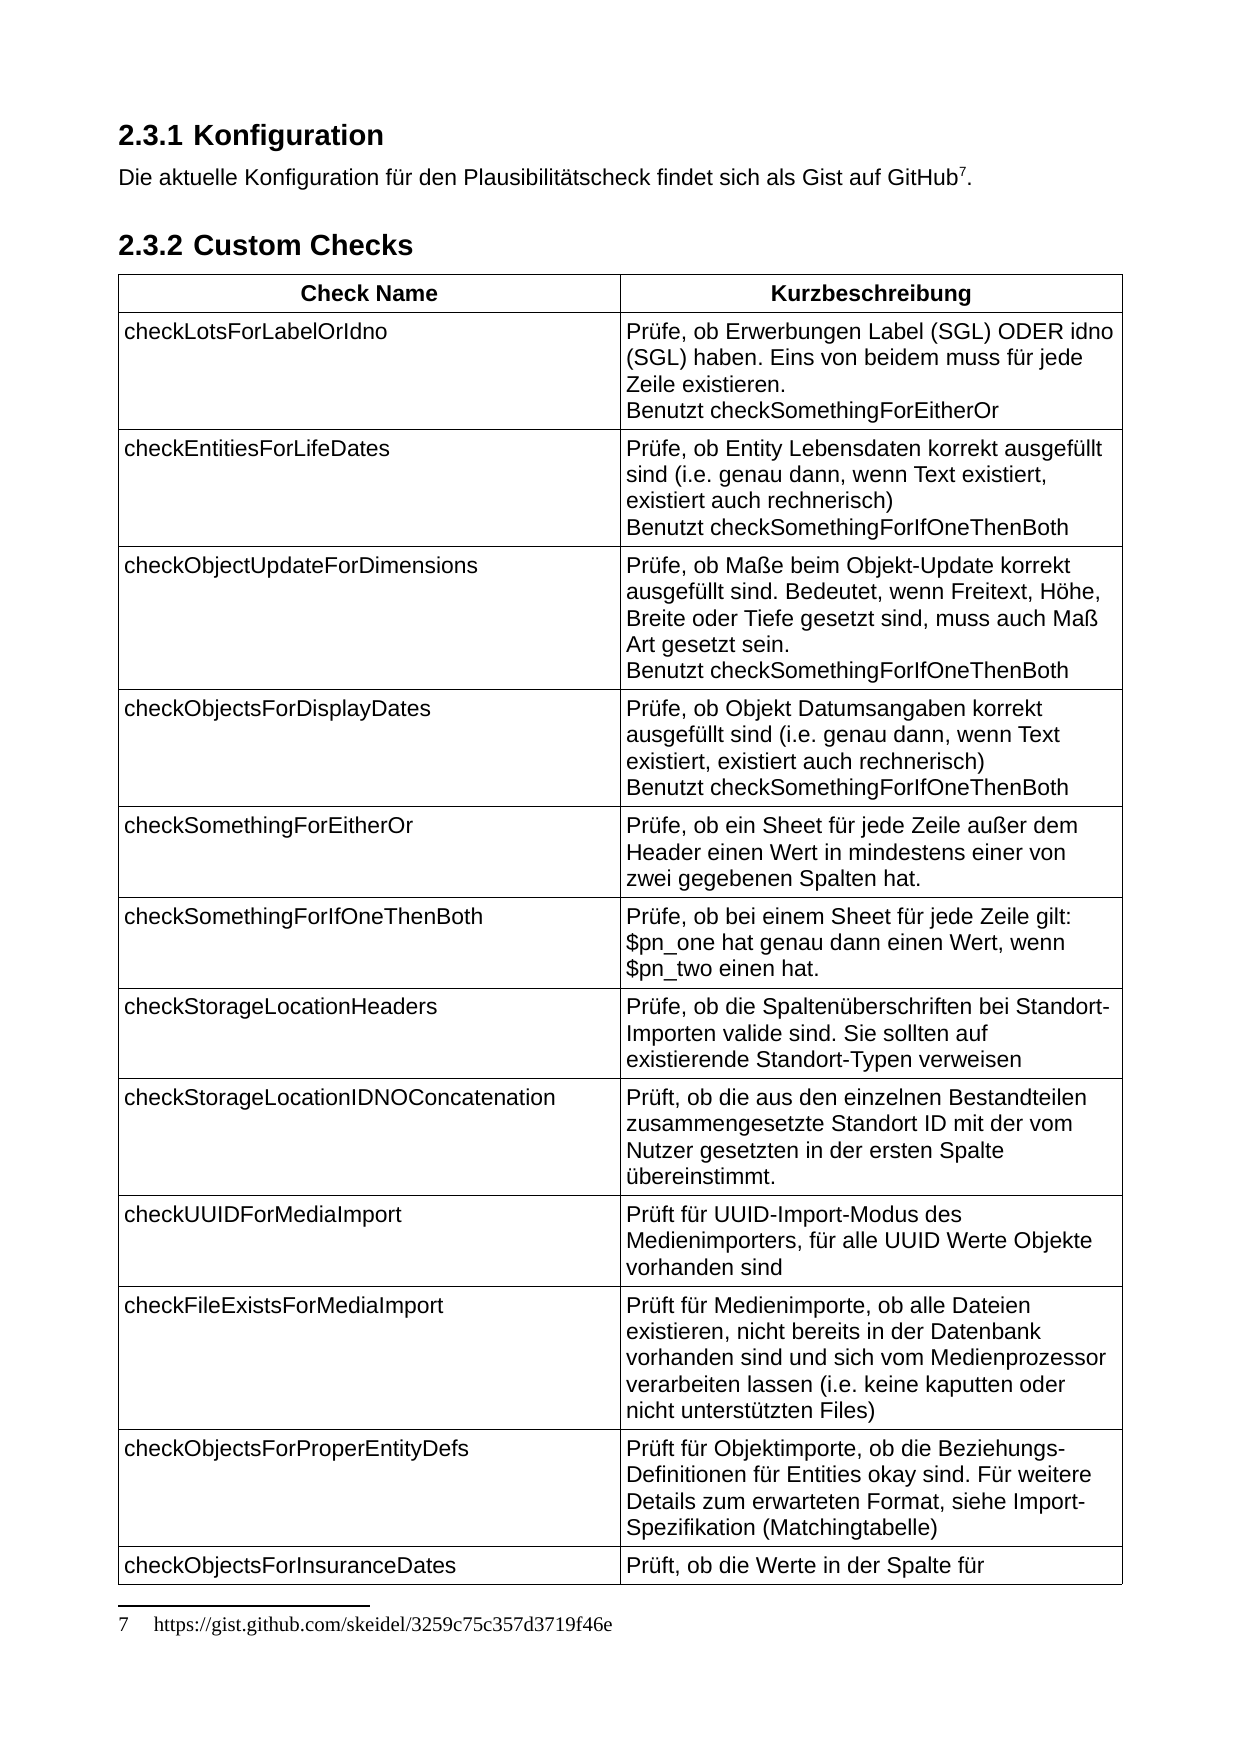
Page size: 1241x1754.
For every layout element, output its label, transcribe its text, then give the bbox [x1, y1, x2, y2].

table_cell checkSomethingForEitherOr [119, 807, 620, 897]
text Die aktuelle Konfiguration für den Plausibilitätscheck findet sich als Gist auf GitHub. [118, 164, 1122, 191]
table_cell checkObjectsForInsuranceDates [119, 1547, 620, 1584]
table_cell Prüfe, ob Entity Lebensdaten korrekt ausgefüllt sind (i.e. genau dann, wenn Text existiert, existiert auch rechnerisch) Benutzt checkSomethingForIfOneThenBoth [621, 430, 1122, 546]
table_cell checkSomethingForIfOneThenBoth [119, 898, 620, 987]
subtitle Custom Checks [118, 228, 1122, 262]
table_cell checkObjectsForDisplayDates [119, 690, 620, 806]
table_cell checkUUIDForMediaImport [119, 1196, 620, 1286]
table_header Kurzbeschreibung [621, 275, 1122, 312]
table_cell checkStorageLocationHeaders [119, 989, 620, 1078]
table_cell Prüfe, ob Erwerbungen Label (SGL) ODER idno (SGL) haben. Eins von beidem muss für jede Zeile existieren. Benutzt checkSomethingForEitherOr [621, 313, 1122, 429]
table_cell Prüft für Medienimporte, ob alle Dateien existieren, nicht bereits in der Datenbank vorhanden sind und sich vom Medienprozessor verarbeiten lassen (i.e. keine kaputten oder nicht unterstützten Files) [621, 1287, 1122, 1429]
table_cell checkObjectUpdateForDimensions [119, 547, 620, 689]
table_cell checkFileExistsForMediaImport [119, 1287, 620, 1429]
table_cell checkEntitiesForLifeDates [119, 430, 620, 546]
table_cell Prüfe, ob Objekt Datumsangaben korrekt ausgefüllt sind (i.e. genau dann, wenn Text existiert, existiert auch rechnerisch) Benutzt checkSomethingForIfOneThenBoth [621, 690, 1122, 806]
table_cell Prüft, ob die Werte in der Spalte für [621, 1547, 1122, 1584]
table_cell Prüfe, ob ein Sheet für jede Zeile außer dem Header einen Wert in mindestens einer von zwei gegebenen Spalten hat. [621, 807, 1122, 897]
table_cell Prüft, ob die aus den einzelnen Bestandteilen zusammengesetzte Standort ID mit der vom Nutzer gesetzten in der ersten Spalte übereinstimmt. [621, 1079, 1122, 1195]
table_cell checkObjectsForProperEntityDefs [119, 1430, 620, 1546]
table_cell checkLotsForLabelOrIdno [119, 313, 620, 429]
table_cell checkStorageLocationIDNOConcatenation [119, 1079, 620, 1195]
table_cell Prüfe, ob die Spaltenüberschriften bei Standort-Importen valide sind. Sie sollten auf existierende Standort-Typen verweisen [621, 989, 1122, 1078]
table_cell Prüfe, ob bei einem Sheet für jede Zeile gilt: $pn_one hat genau dann einen Wert, wenn $pn_two einen hat. [621, 898, 1122, 987]
table_cell Prüfe, ob Maße beim Objekt-Update korrekt ausgefüllt sind. Bedeutet, wenn Freitext, Höhe, Breite oder Tiefe gesetzt sind, muss auch Maß Art gesetzt sein. Benutzt checkSomethingForIfOneThenBoth [621, 547, 1122, 689]
table_cell Prüft für Objektimporte, ob die Beziehungs-Definitionen für Entities okay sind. Für weitere Details zum erwarteten Format, siehe Import-Spezifikation (Matchingtabelle) [621, 1430, 1122, 1546]
subtitle Konfiguration [118, 118, 1122, 152]
table_cell Prüft für UUID-Import-Modus des Medienimporters, für alle UUID Werte Objekte vorhanden sind [621, 1196, 1122, 1286]
table_header Check Name [119, 275, 620, 312]
text https://gist.github.com/skeidel/3259c75c357d3719f46e [118, 1612, 1122, 1636]
